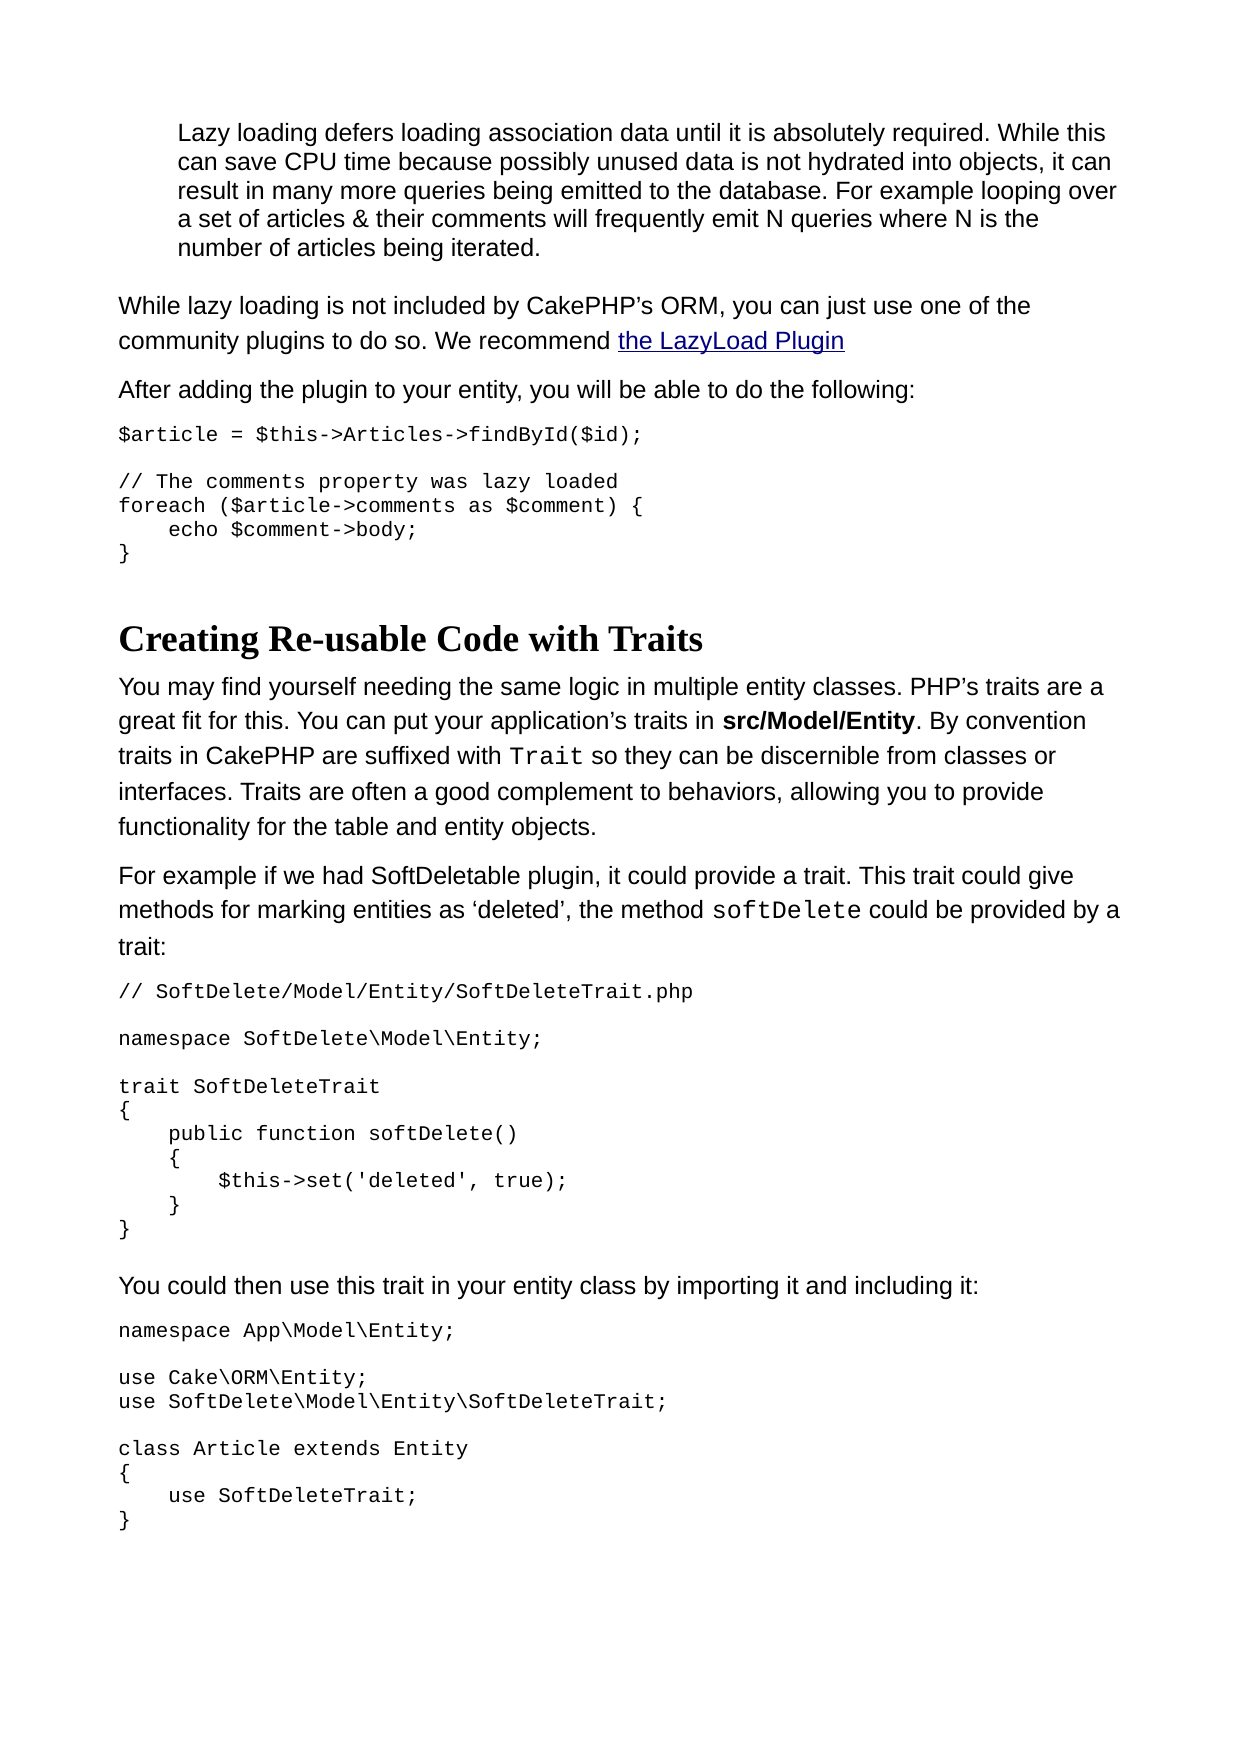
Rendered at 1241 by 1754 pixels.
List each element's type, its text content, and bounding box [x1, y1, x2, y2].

text { [118, 1147, 1122, 1170]
text $article = $this->Articles->findById($id); [118, 424, 1122, 448]
text use SoftDelete\Model\Entity\SoftDeleteTrait; [118, 1391, 1122, 1414]
text } [118, 542, 1122, 566]
subtitle Creating Re-usable Code with Traits [118, 616, 1122, 659]
text public function softDelete() [118, 1123, 1122, 1147]
text { [118, 1099, 1122, 1123]
text class Article extends Entity [118, 1438, 1122, 1462]
text foreach ($article->comments as $comment) { [118, 495, 1122, 518]
text use Cake\ORM\Entity; [118, 1367, 1122, 1391]
text } [118, 1194, 1122, 1218]
text $this->set('deleted', true); [118, 1170, 1122, 1194]
text { [118, 1462, 1122, 1485]
text trait SoftDeleteTrait [118, 1076, 1122, 1099]
text use SoftDeleteTrait; [118, 1485, 1122, 1509]
text You may find yourself needing the same logic in multiple entity classes. PHP’s traits are a great fit for this. You can put your application’s traits in src/Model/Entity. By convention traits in CakePHP are suffixed with Trait so they can be discernible from classes or interfaces. Traits are often a good complement to behaviors, allowing you to provide functionality for the table and entity objects. [118, 672, 1122, 841]
text // The comments property was lazy loaded [118, 471, 1122, 495]
text } [118, 1218, 1122, 1241]
text } [118, 1509, 1122, 1533]
text After adding the plugin to your entity, you will be able to do the following: [118, 375, 1122, 404]
text namespace App\Model\Entity; [118, 1320, 1122, 1343]
text namespace SoftDelete\Model\Entity; [118, 1028, 1122, 1052]
text While lazy loading is not included by CakePHP’s ORM, you can just use one of the community plugins to do so. We recommend the LazyLoad Plugin [118, 291, 1122, 354]
text You could then use this trait in your entity class by importing it and including it: [118, 1271, 1122, 1299]
text echo $comment->body; [118, 518, 1122, 542]
text For example if we had SoftDeletable plugin, it could provide a trait. This trait could give methods for marking entities as ‘deleted’, the method softDelete could be provided by a trait: [118, 861, 1122, 961]
text // SoftDelete/Model/Entity/SoftDeleteTrait.php [118, 981, 1122, 1005]
list Lazy loading defers loading association data until it is absolutely required. While this can save CPU time because possibly unused data is not hydrated into objects, it can result in many more queries being emitted to the database. For example looping over a set of articles & their comments will frequently emit N queries where N is the number of articles being iterated. [177, 118, 1122, 262]
